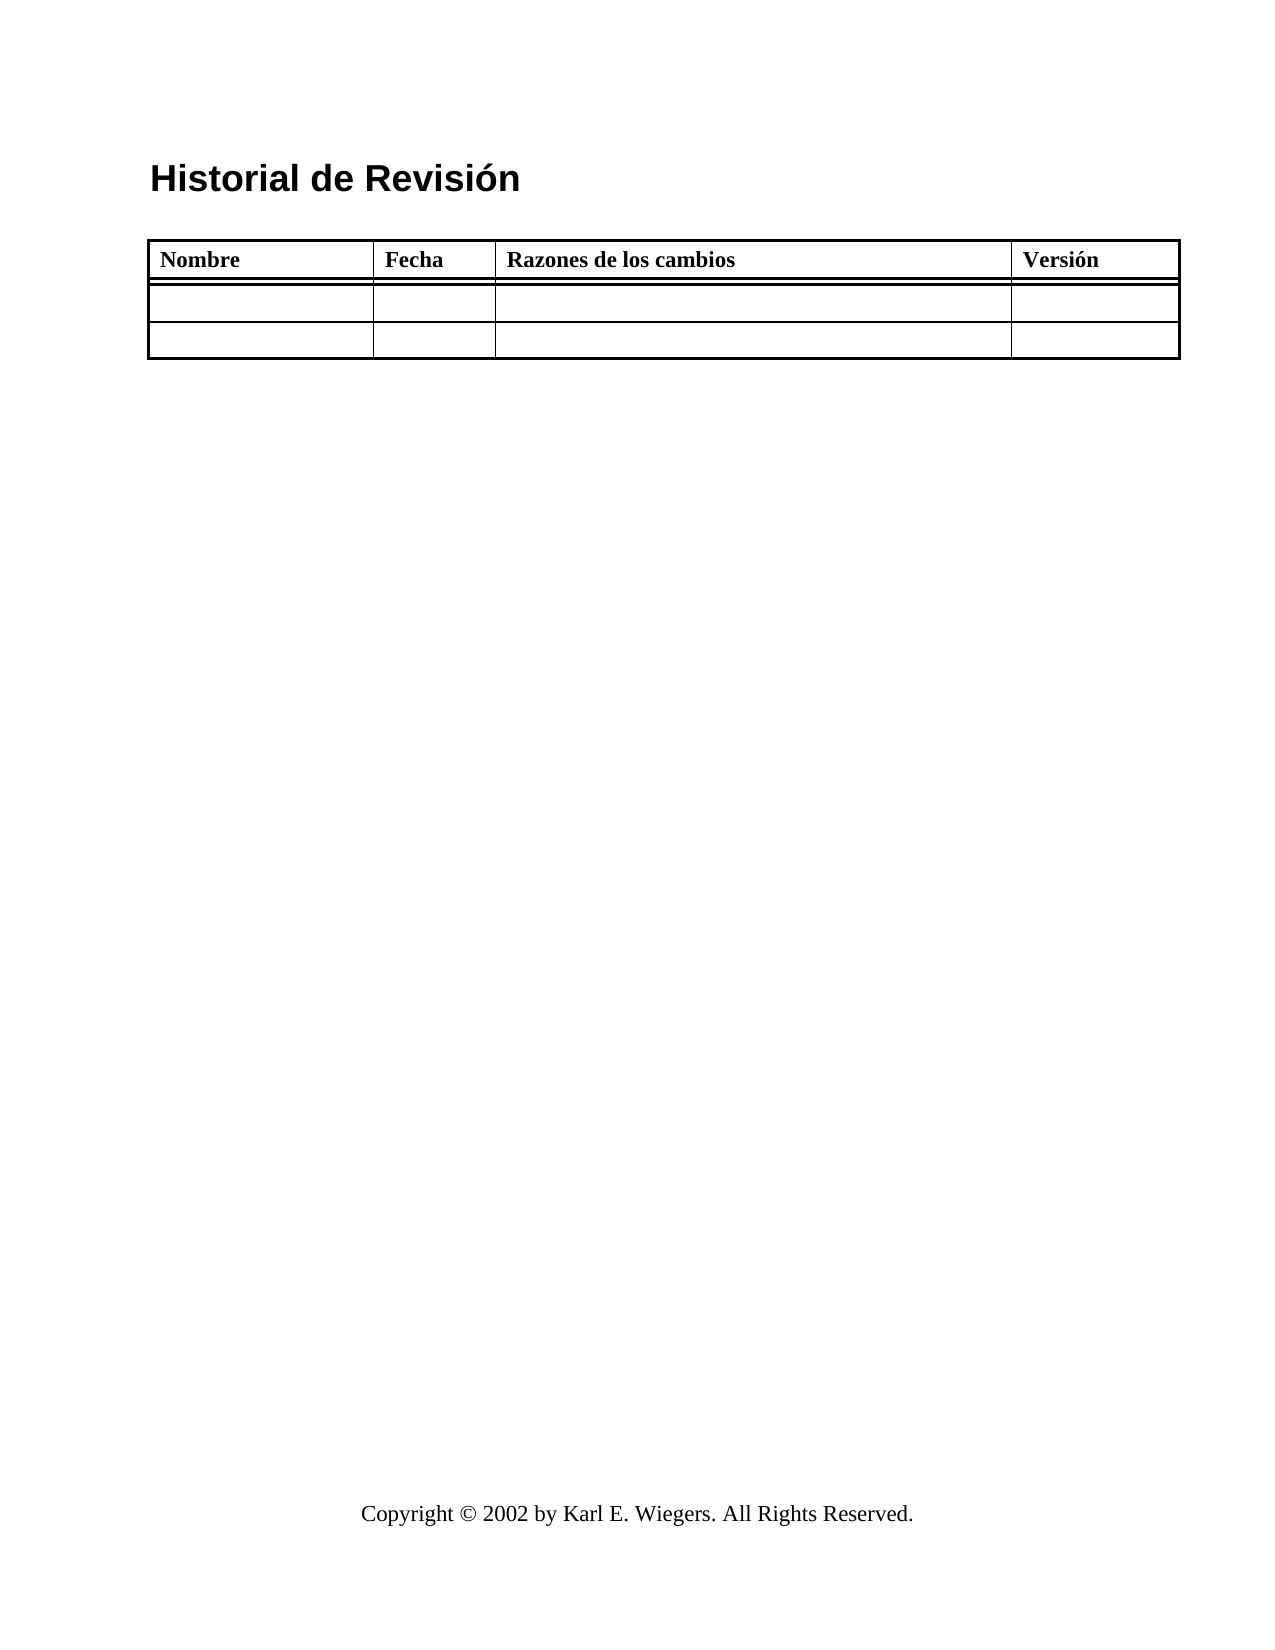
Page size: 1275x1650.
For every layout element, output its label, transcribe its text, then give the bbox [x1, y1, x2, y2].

table_cell [150, 323, 373, 357]
title Historial de Revisión [150, 156, 1125, 199]
table_header Versión [1012, 242, 1178, 277]
table_cell [1012, 286, 1178, 321]
table_cell [496, 323, 1011, 357]
table_header Razones de los cambios [496, 242, 1011, 277]
table_cell [496, 286, 1011, 321]
table_cell [150, 286, 373, 321]
table_cell [374, 323, 495, 357]
table_cell [1012, 323, 1178, 357]
table_header Fecha [374, 242, 495, 277]
table_cell [374, 286, 495, 321]
table_header Nombre [150, 242, 373, 277]
